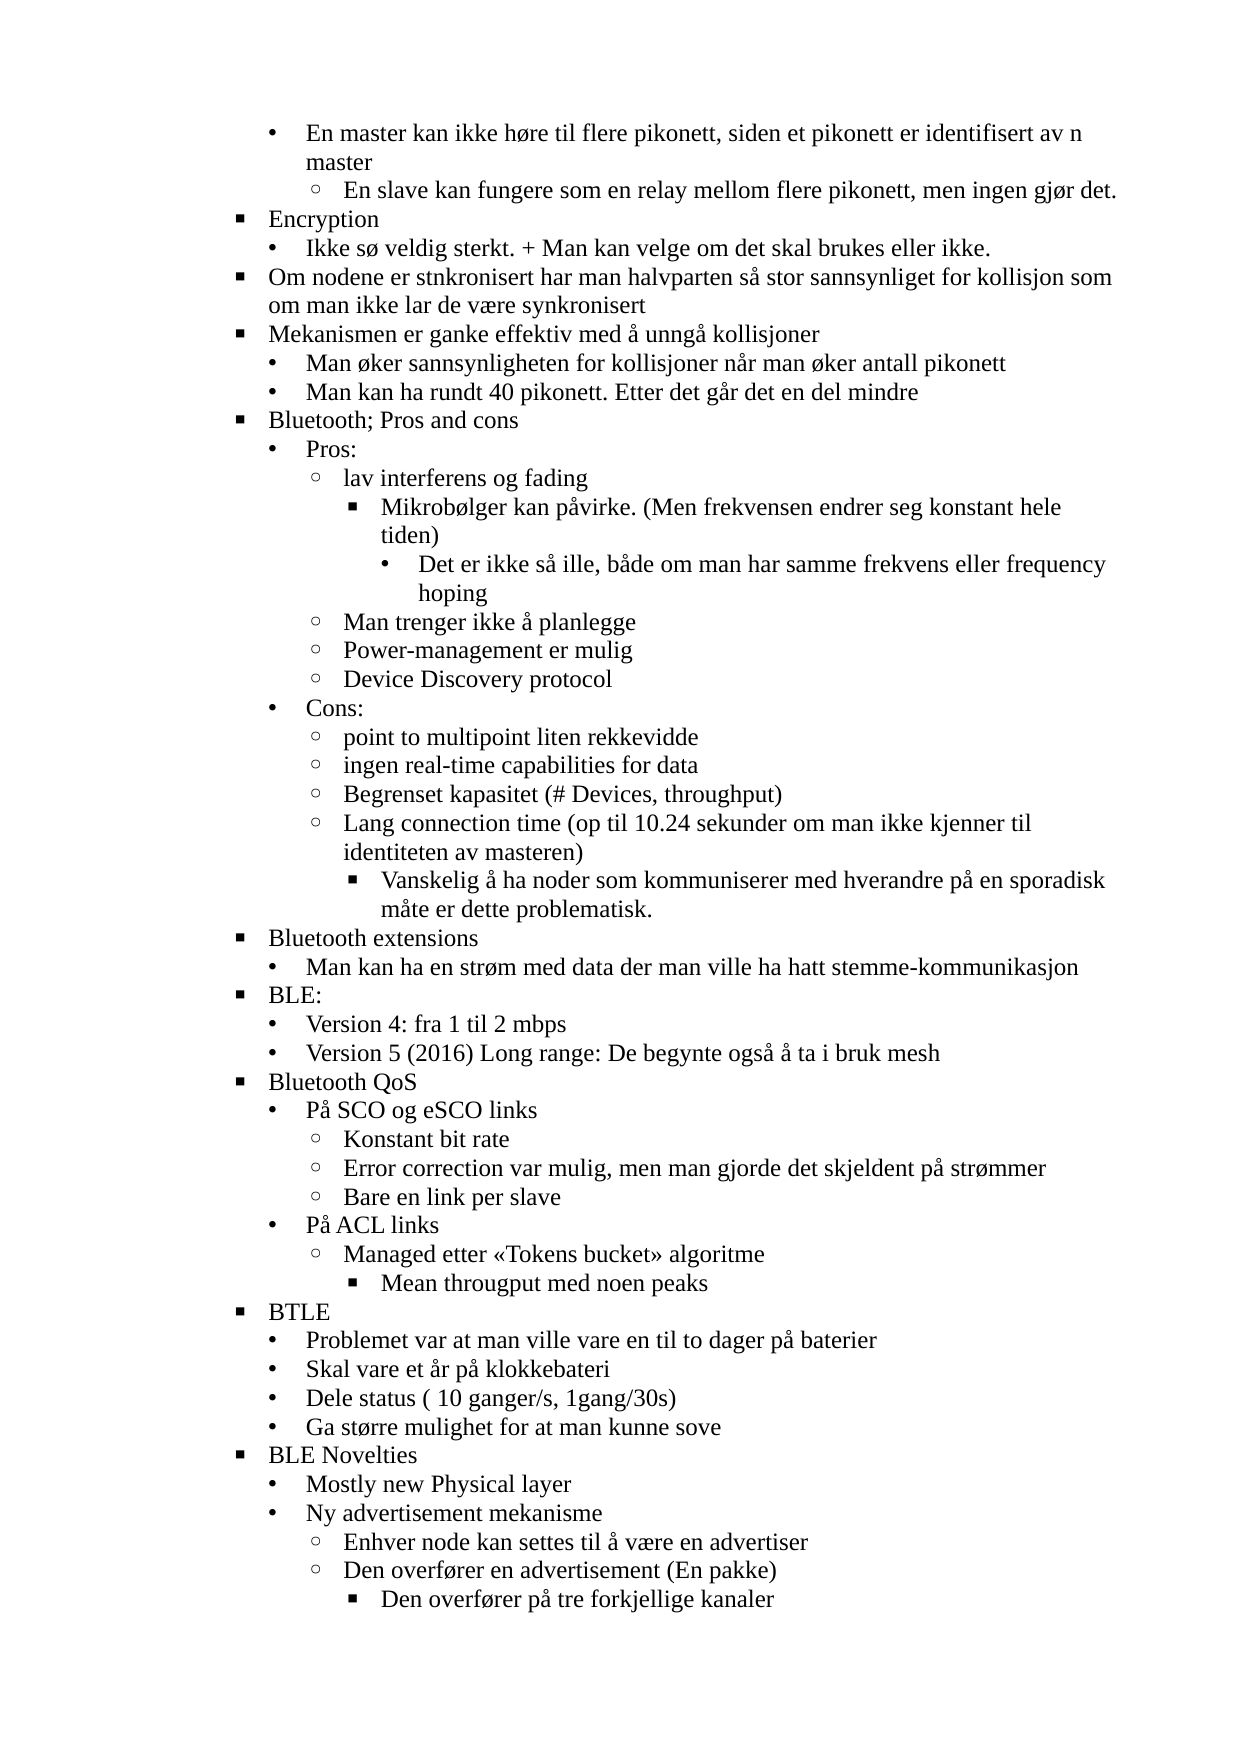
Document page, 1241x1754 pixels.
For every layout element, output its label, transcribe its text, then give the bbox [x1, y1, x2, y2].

list Pros: [268, 434, 1122, 463]
list Skal vare et år på klokkebateri [268, 1354, 1122, 1383]
list Dele status ( 10 ganger/s, 1gang/30s) [268, 1383, 1122, 1412]
list Man øker sannsynligheten for kollisjoner når man øker antall pikonett [268, 348, 1122, 377]
list Enhver node kan settes til å være en advertiser [306, 1527, 1122, 1556]
list En slave kan fungere som en relay mellom flere pikonett, men ingen gjør det. [306, 176, 1122, 204]
list ingen real-time capabilities for data [306, 751, 1122, 779]
list Mostly new Physical layer [268, 1469, 1122, 1498]
list Mekanismen er ganke effektiv med å unngå kollisjoner [231, 319, 1122, 348]
list Version 5 (2016) Long range: De begynte også å ta i bruk mesh [268, 1038, 1122, 1067]
list Den overfører på tre forkjellige kanaler [343, 1584, 1122, 1613]
list Cons: [268, 693, 1122, 722]
list point to multipoint liten rekkevidde [306, 722, 1122, 751]
list Bare en link per slave [306, 1182, 1122, 1211]
list Den overfører en advertisement (En pakke) [306, 1556, 1122, 1584]
list Encryption [231, 204, 1122, 233]
list Det er ikke så ille, både om man har samme frekvens eller frequency hoping [381, 549, 1122, 607]
list Man kan ha en strøm med data der man ville ha hatt stemme-kommunikasjon [268, 952, 1122, 981]
list Ny advertisement mekanisme [268, 1498, 1122, 1527]
list BLE Novelties [231, 1441, 1122, 1469]
list Mean througput med noen peaks [343, 1268, 1122, 1297]
list lav interferens og fading [306, 463, 1122, 492]
list På ACL links [268, 1211, 1122, 1239]
list Lang connection time (op til 10.24 sekunder om man ikke kjenner til identiteten av masteren) [306, 808, 1122, 866]
list Konstant bit rate [306, 1124, 1122, 1153]
list Vanskelig å ha noder som kommuniserer med hverandre på en sporadisk måte er dette problematisk. [343, 866, 1122, 923]
list Bluetooth; Pros and cons [231, 406, 1122, 434]
list Om nodene er stnkronisert har man halvparten så stor sannsynliget for kollisjon som om man ikke lar de være synkronisert [231, 262, 1122, 319]
list BTLE [231, 1297, 1122, 1326]
list Mikrobølger kan påvirke. (Men frekvensen endrer seg konstant hele tiden) [343, 492, 1122, 549]
list Problemet var at man ville vare en til to dager på baterier [268, 1326, 1122, 1354]
list På SCO og eSCO links [268, 1096, 1122, 1124]
list Ikke sø veldig sterkt. + Man kan velge om det skal brukes eller ikke. [268, 233, 1122, 262]
list Begrenset kapasitet (# Devices, throughput) [306, 779, 1122, 808]
list Managed etter «Tokens bucket» algoritme [306, 1239, 1122, 1268]
list En master kan ikke høre til flere pikonett, siden et pikonett er identifisert av n master [268, 118, 1122, 176]
list Ga større mulighet for at man kunne sove [268, 1412, 1122, 1441]
list BLE: [231, 981, 1122, 1009]
list Man kan ha rundt 40 pikonett. Etter det går det en del mindre [268, 377, 1122, 406]
list Device Discovery protocol [306, 664, 1122, 693]
list Version 4: fra 1 til 2 mbps [268, 1009, 1122, 1038]
list Bluetooth QoS [231, 1067, 1122, 1096]
list Bluetooth extensions [231, 923, 1122, 952]
list Man trenger ikke å planlegge [306, 607, 1122, 636]
list Error correction var mulig, men man gjorde det skjeldent på strømmer [306, 1153, 1122, 1182]
list Power-management er mulig [306, 636, 1122, 664]
